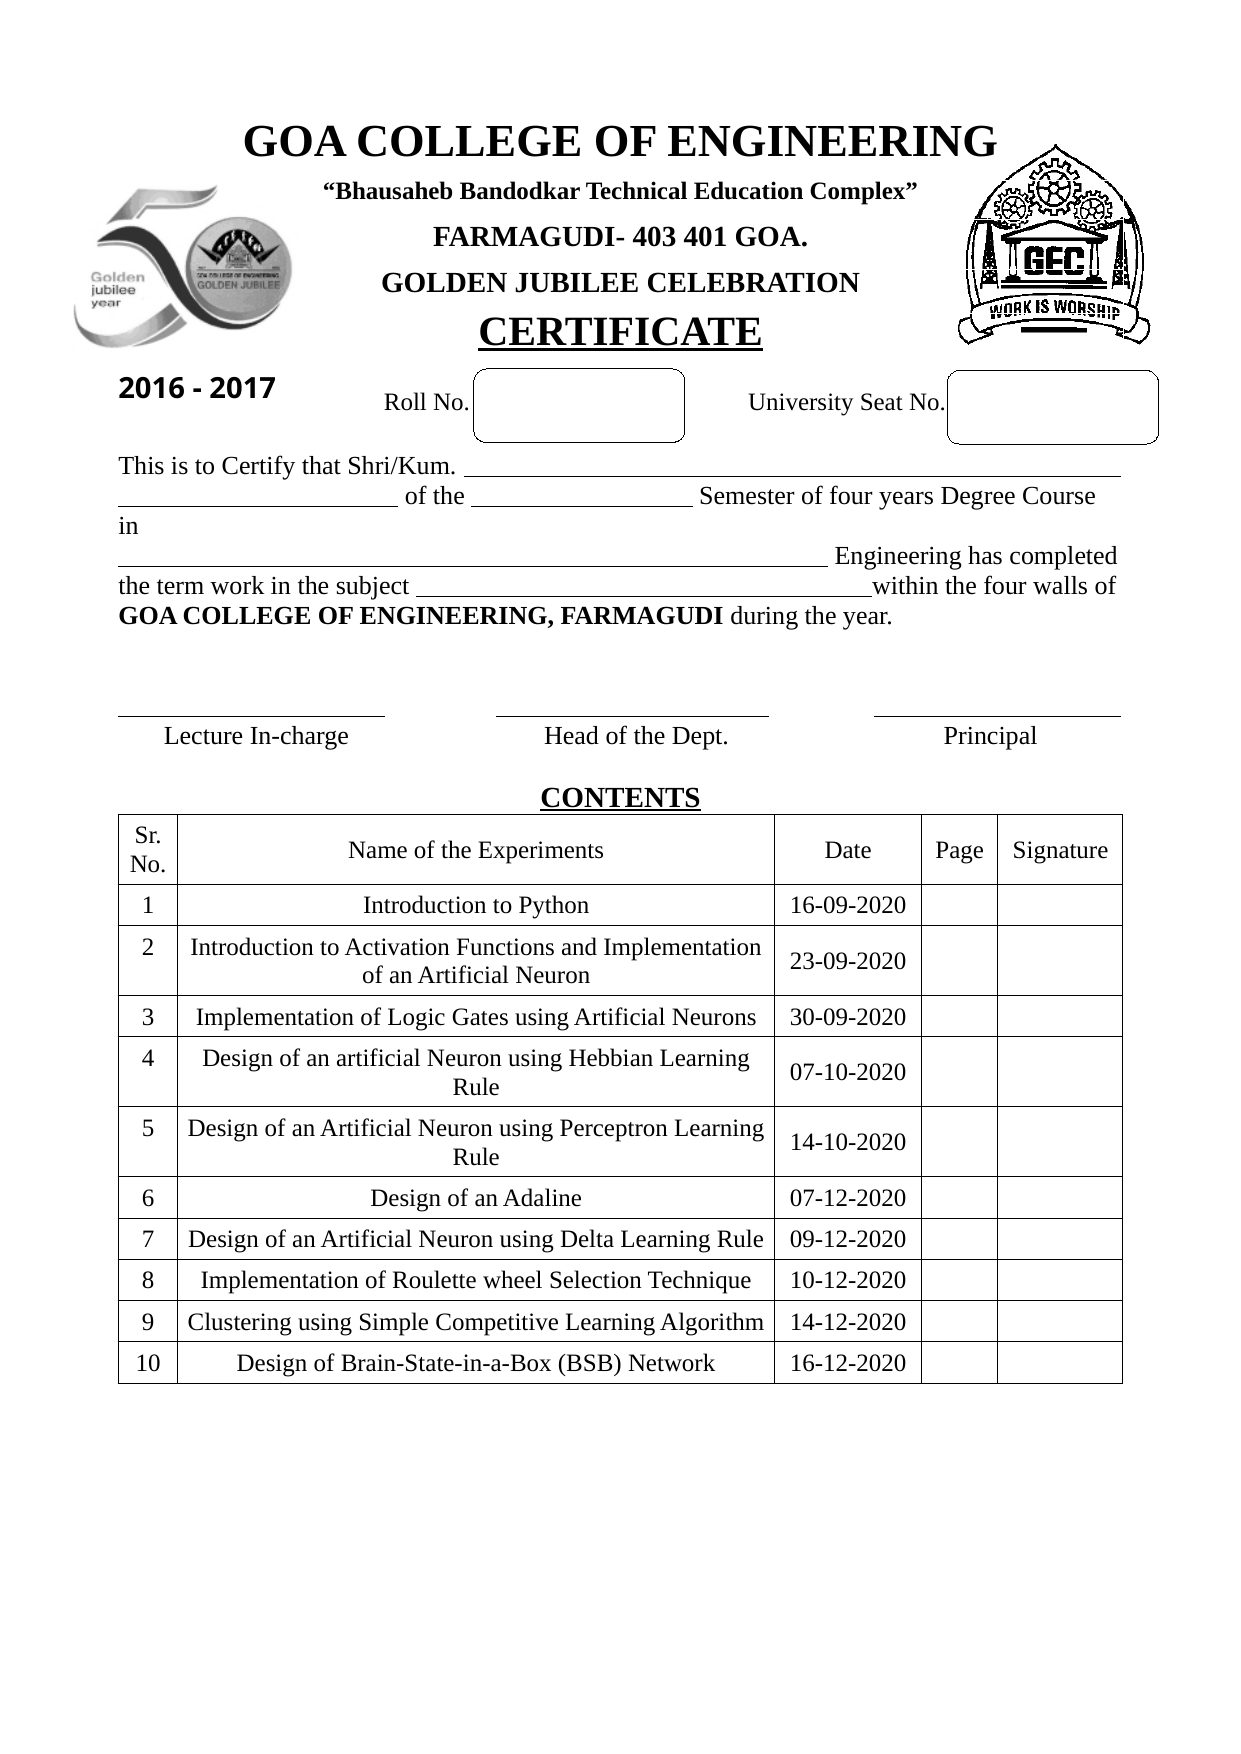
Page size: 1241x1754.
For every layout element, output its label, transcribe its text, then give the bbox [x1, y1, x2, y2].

table_cell 14-12-2020 [775, 1301, 921, 1341]
table_cell [119, 751, 1123, 780]
table_cell 23-09-2020 [775, 926, 921, 995]
table_cell 9 [119, 1301, 177, 1341]
table_cell University Seat No. [749, 369, 1123, 450]
table_header Signature [998, 815, 1122, 884]
table_cell 10 [119, 1342, 177, 1382]
table_cell [922, 1107, 997, 1176]
table_cell 10-12-2020 [775, 1260, 921, 1300]
table_header GOA COLLEGE OF ENGINEERING [119, 119, 1123, 180]
table_cell [922, 1342, 997, 1382]
table_cell [922, 996, 997, 1036]
table_header Name of the Experiments [178, 815, 774, 884]
table_cell [922, 926, 997, 995]
table_cell GOLDEN JUBILEE CELEBRATION [119, 270, 948, 313]
table_cell 07-10-2020 [775, 1037, 921, 1106]
table_cell 3 [119, 996, 177, 1036]
table_header Page [922, 815, 997, 884]
table_cell [998, 1342, 1122, 1382]
table_cell [998, 926, 1122, 995]
table_cell 07-12-2020 [775, 1177, 921, 1217]
table_cell [998, 996, 1122, 1036]
table_cell [922, 1260, 997, 1300]
table_cell [998, 1177, 1122, 1217]
table_cell Design of an Artificial Neuron using Delta Learning Rule [178, 1219, 774, 1259]
table_cell CERTIFICATE [119, 314, 1123, 367]
table_cell Design of an Adaline [178, 1177, 774, 1217]
table_cell “Bhausaheb Bandodkar Technical Education Complex” [119, 181, 948, 218]
table_cell Clustering using Simple Competitive Learning Algorithm [178, 1301, 774, 1341]
table_cell 30-09-2020 [775, 996, 921, 1036]
table_cell Design of Brain-State-in-a-Box (BSB) Network [178, 1342, 774, 1382]
table_cell 16-12-2020 [775, 1342, 921, 1382]
table_cell Implementation of Roulette wheel Selection Technique [178, 1260, 774, 1300]
table_cell Introduction to Python [178, 885, 774, 925]
table_cell Introduction to Activation Functions and Implementation of an Artificial Neuron [178, 926, 774, 995]
table_cell 09-12-2020 [775, 1219, 921, 1259]
table_cell 14-10-2020 [775, 1107, 921, 1176]
table_cell CONTENTS [119, 781, 1123, 814]
table_cell 6 [119, 1177, 177, 1217]
table_cell 5 [119, 1107, 177, 1176]
table_cell Design of an Artificial Neuron using Perceptron Learning Rule [178, 1107, 774, 1176]
table_cell Roll No. [385, 369, 748, 450]
table_header Date [775, 815, 921, 884]
table_cell [922, 1177, 997, 1217]
table_cell [998, 1107, 1122, 1176]
table_cell 16-09-2020 [775, 885, 921, 925]
table_cell 2016 - 2017 [119, 369, 384, 450]
table_cell [998, 1219, 1122, 1259]
table_cell This is to Certify that Shri/Kum. of the Semester of four years Degree Course in Engineering has completed the term work in the subject within the four walls of GOA COLLEGE OF ENGINEERING, FARMAGUDI during the year. [119, 451, 1123, 630]
table_cell 7 [119, 1219, 177, 1259]
table_cell [922, 1219, 997, 1259]
table_cell [922, 885, 997, 925]
table_cell [998, 885, 1122, 925]
table_cell FARMAGUDI- 403 401 GOA. [119, 220, 948, 268]
table_cell 4 [119, 1037, 177, 1106]
table_cell [998, 1260, 1122, 1300]
table_cell [922, 1037, 997, 1106]
table_cell Lecture In-charge Head of the Dept. Principal [119, 631, 1123, 750]
table_cell [998, 1037, 1122, 1106]
table_cell [998, 1301, 1122, 1341]
table_header Sr. No. [119, 815, 177, 884]
table_cell 8 [119, 1260, 177, 1300]
table_cell [922, 1301, 997, 1341]
table_cell 1 [119, 885, 177, 925]
table_cell Design of an artificial Neuron using Hebbian Learning Rule [178, 1037, 774, 1106]
table_cell 2 [119, 926, 177, 995]
table_cell Implementation of Logic Gates using Artificial Neurons [178, 996, 774, 1036]
